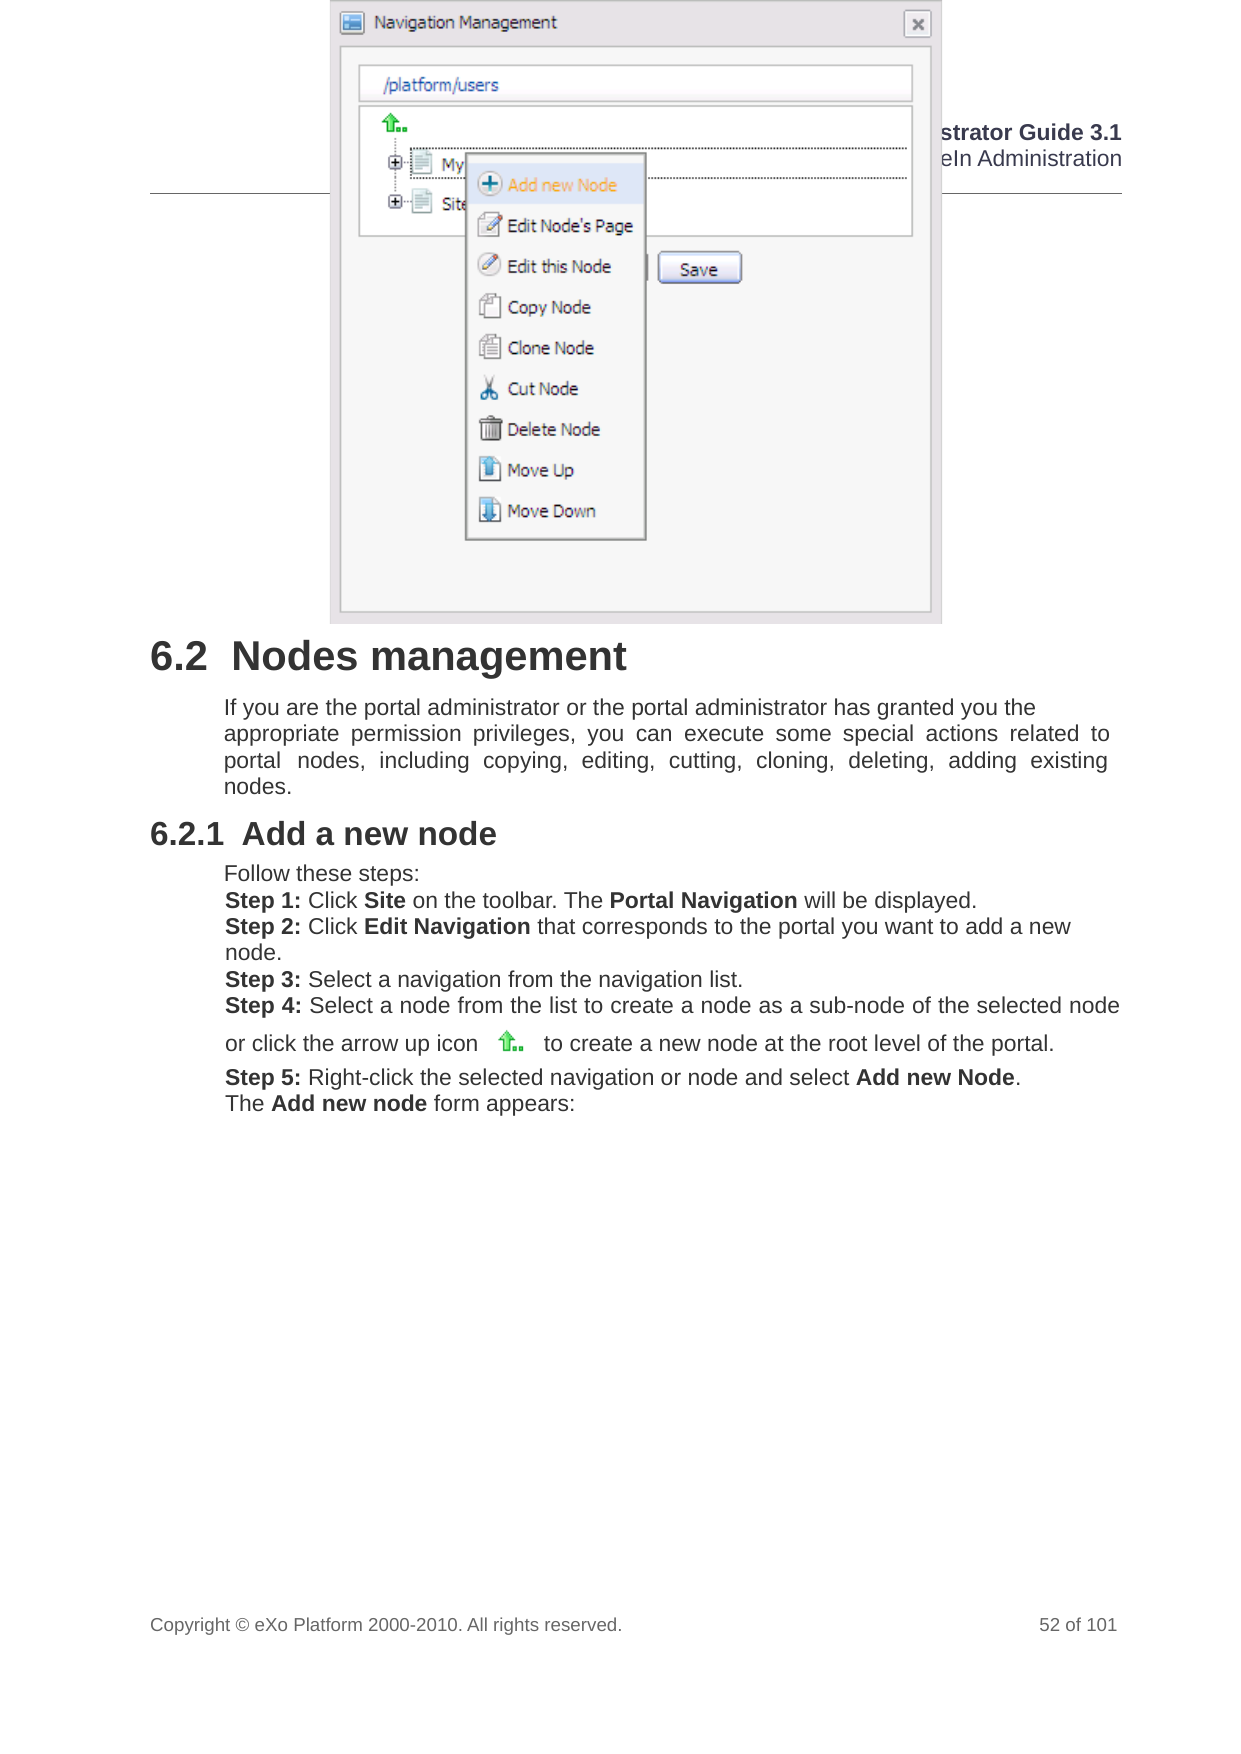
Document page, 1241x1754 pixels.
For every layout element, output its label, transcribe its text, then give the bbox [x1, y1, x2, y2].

list Step 4: Select a node from the list to create a node as a sub-node of the selected node or click the arrow up icon to create a new node at the root level of the portal. [187, 992, 1122, 1064]
list Step 5: Right-click the selected navigation or node and select Add new Node. [187, 1064, 1122, 1090]
list Step 1: Click Site on the toolbar. The Portal Navigation will be displayed. [187, 887, 1122, 913]
list The Add new node form appears: [187, 1090, 1122, 1117]
list Step 2: Click Edit Navigation that corresponds to the portal you want to add a new node. [187, 913, 1122, 966]
picture [329, 0, 943, 624]
subtitle Add a new node [150, 814, 1122, 853]
picture [492, 1025, 530, 1057]
subtitle Nodes management [150, 223, 1122, 679]
text Follow these steps: [150, 860, 1122, 887]
text If you are the portal administrator or the portal administrator has granted you the appropriate permission privileges, you can execute some special actions related to portal nodes, including copying, editing, cutting, cloning, deleting, adding existing nodes. [150, 694, 1122, 799]
list Step 3: Select a navigation from the navigation list. [187, 966, 1122, 992]
